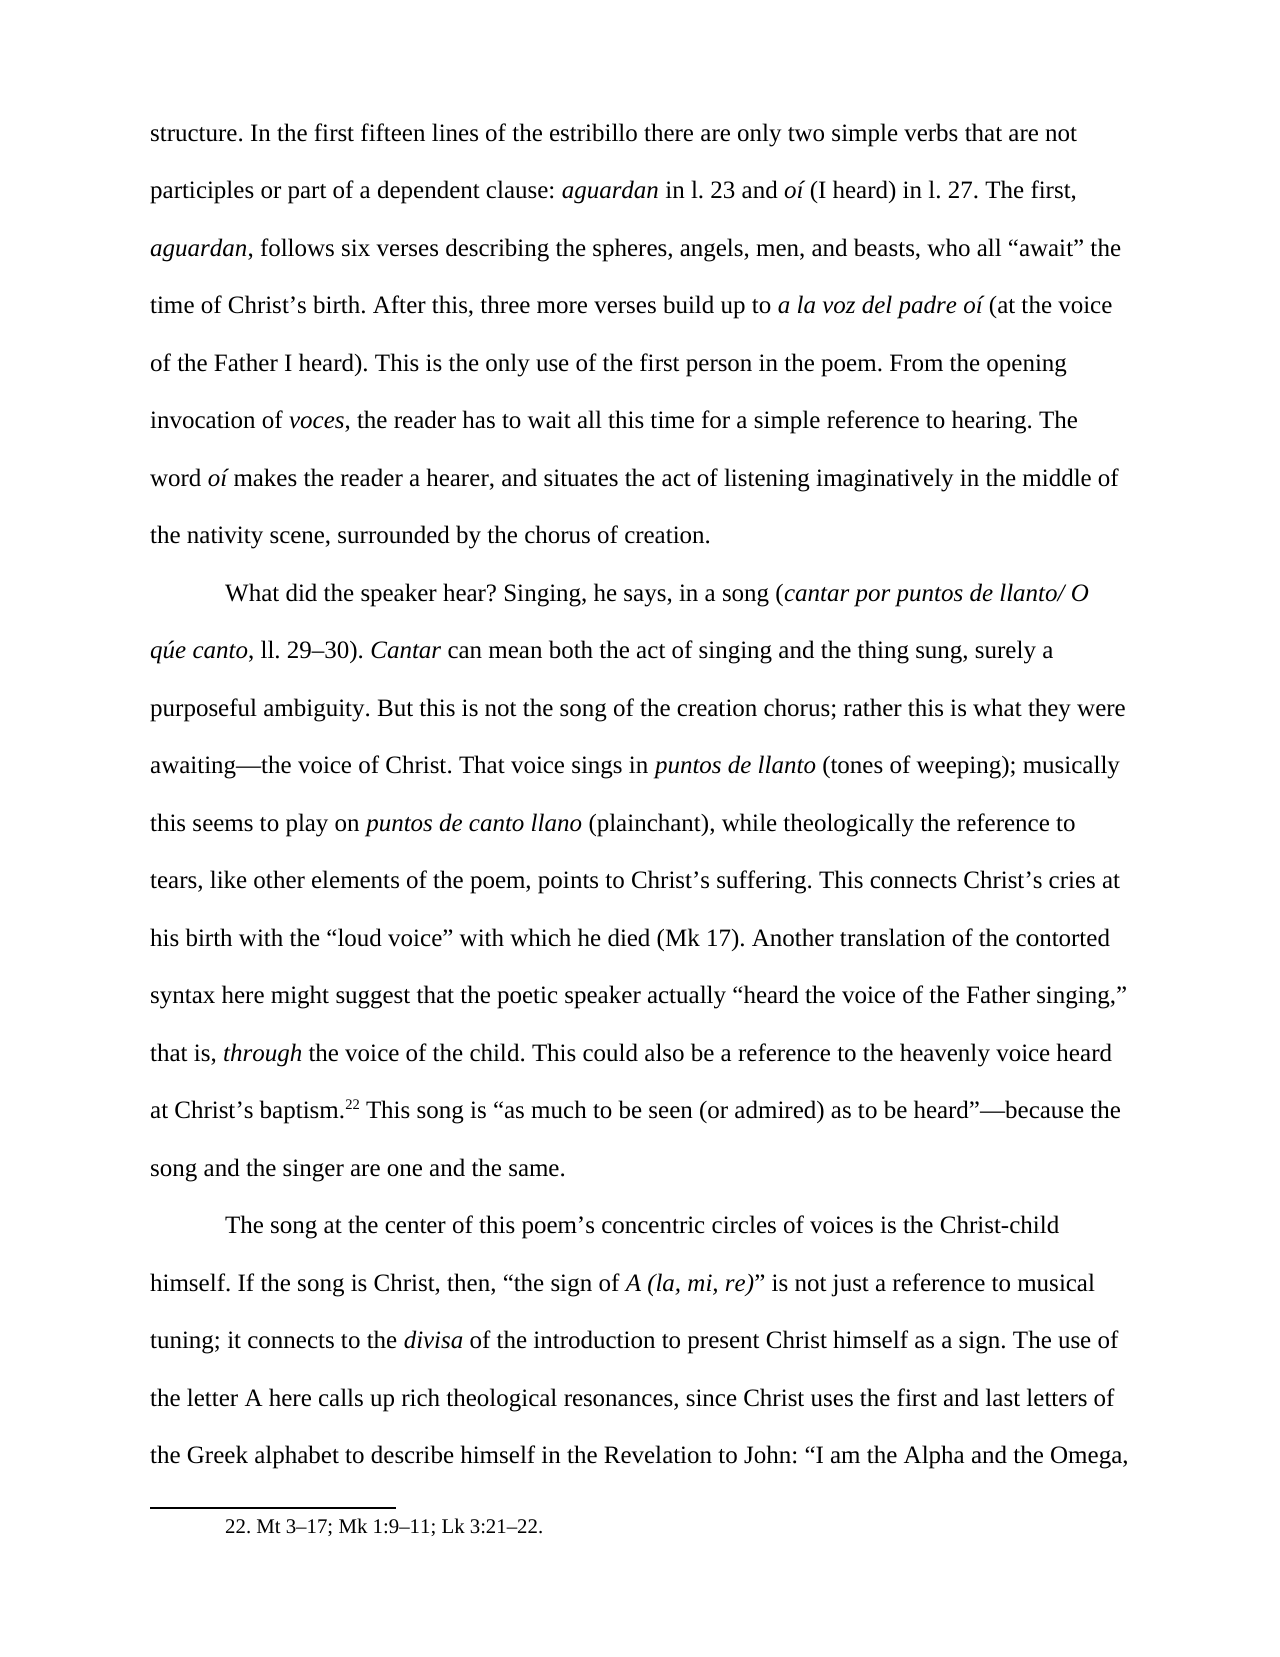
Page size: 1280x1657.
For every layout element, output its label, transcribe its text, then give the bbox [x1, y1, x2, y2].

text The song at the center of this poem’s concentric circles of voices is the Christ-child himself. If the song is Christ, then, “the sign of A (la, mi, re)” is not just a reference to musical tuning; it connects to the divisa of the introduction to present Christ himself as a sign. The use of the letter A here calls up rich theological resonances, since Christ uses the first and last letters of the Greek alphabet to describe himself in the Revelation to John: “I am the Alpha and the Omega, [150, 1211, 1130, 1469]
text What did the speaker hear? Singing, he says, in a song (cantar por puntos de llanto/ O qúe canto, ll. 29–30). Cantar can mean both the act of singing and the thing sung, surely a purposeful ambiguity. But this is not the song of the creation chorus; rather this is what they were awaiting—the voice of Christ. That voice sings in puntos de llanto (tones of weeping); musically this seems to play on puntos de canto llano (plainchant), while theologically the reference to tears, like other elements of the poem, points to Christ’s suffering. This connects Christ’s cries at his birth with the “loud voice” with which he died (Mk 17). Another translation of the contorted syntax here might suggest that the poetic speaker actually “heard the voice of the Father singing,” that is, through the voice of the child. This could also be a reference to the heavenly voice heard at Christ’s baptism. This song is “as much to be seen (or admired) as to be heard”—because the song and the singer are one and the same. [150, 578, 1130, 1182]
text structure. In the first fifteen lines of the estribillo there are only two simple verbs that are not participles or part of a dependent clause: aguardan in l. 23 and oí (I heard) in l. 27. The first, aguardan, follows six verses describing the spheres, angels, men, and beasts, who all “await” the time of Christ’s birth. After this, three more verses build up to a la voz del padre oí (at the voice of the Father I heard). This is the only use of the first person in the poem. From the opening invocation of voces, the reader has to wait all this time for a simple reference to hearing. The word oí makes the reader a hearer, and situates the act of listening imaginatively in the middle of the nativity scene, surrounded by the chorus of creation. [150, 118, 1130, 549]
text Mt 3–17; Mk 1:9–11; Lk 3:21–22. [150, 1514, 1130, 1538]
